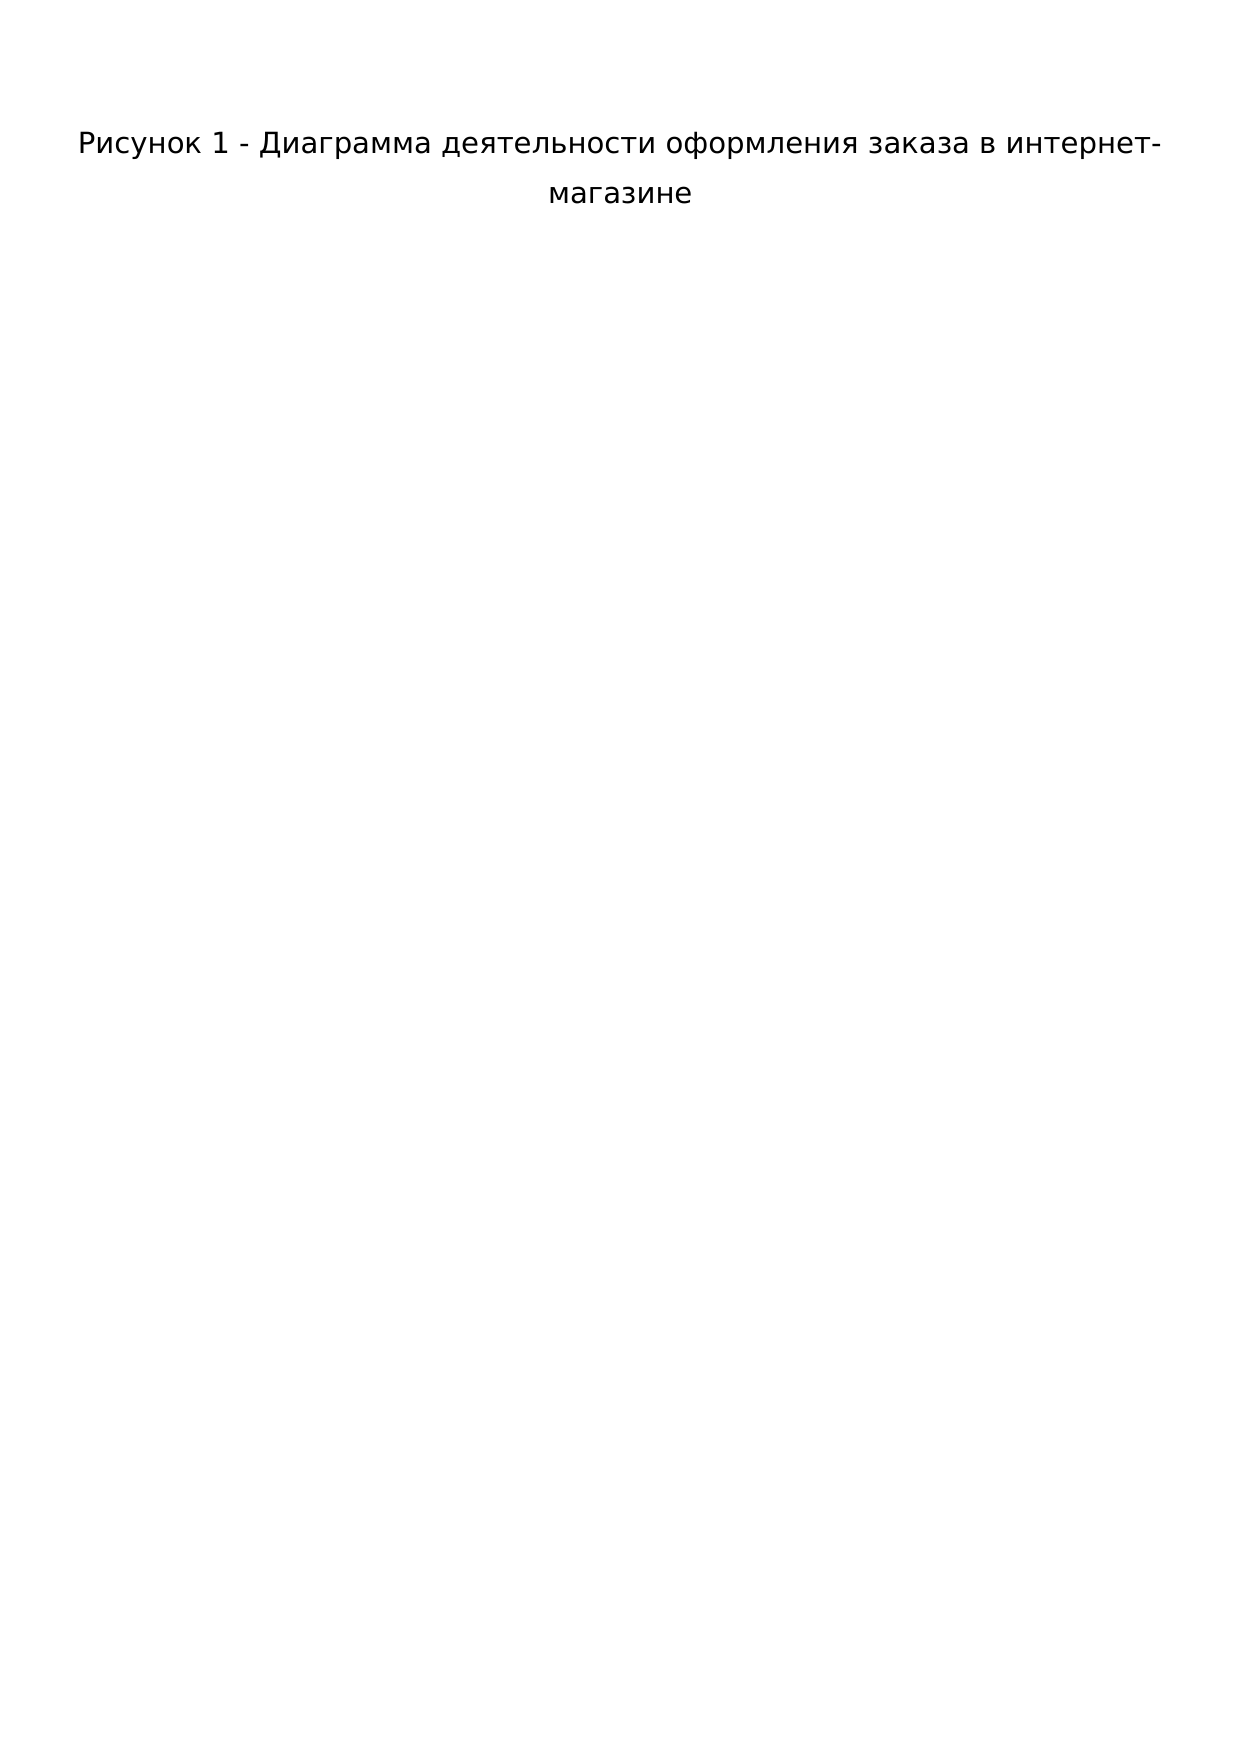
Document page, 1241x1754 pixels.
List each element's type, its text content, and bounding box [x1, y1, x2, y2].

text Рисунок 1 - Диаграмма деятельности оформления заказа в интернет-магазине [75, 126, 1165, 211]
